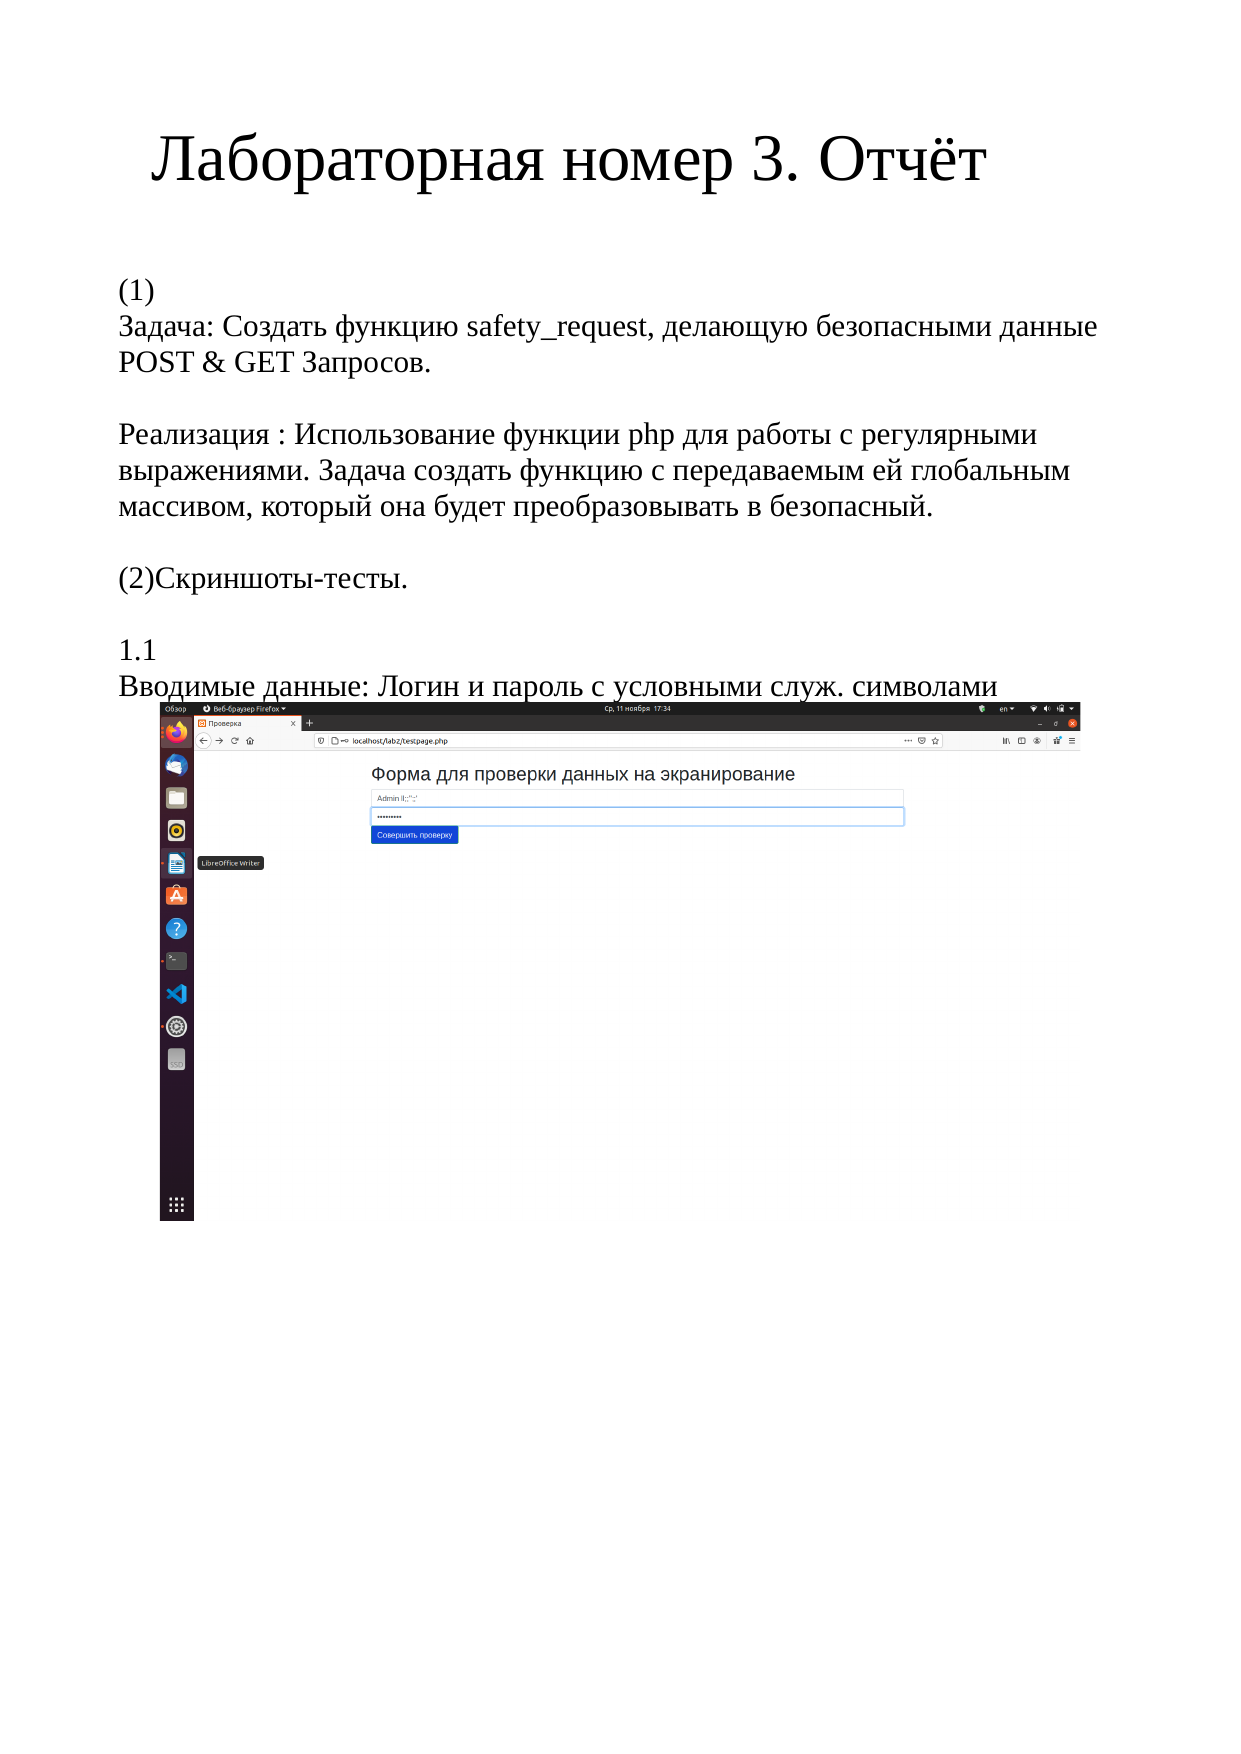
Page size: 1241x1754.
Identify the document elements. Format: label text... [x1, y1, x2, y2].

text Вводимые данные: Логин и пароль с условными служ. символами [118, 667, 1122, 703]
text Задача: Создать функцию safety_request, делающую безопасными данные POST & GET Запросов. [118, 307, 1122, 379]
text Реализация : Использование функции php для работы с регулярными выражениями. Задача создать функцию с передаваемым ей глобальным массивом, который она будет преобразовывать в безопасный. [118, 415, 1122, 523]
text 1.1 [118, 631, 1122, 667]
text Лабораторная номер 3. Отчёт [118, 118, 1122, 195]
picture [159, 702, 1081, 1221]
text (2)Скриншоты-тесты. [118, 559, 1122, 595]
text (1) [118, 271, 1122, 307]
